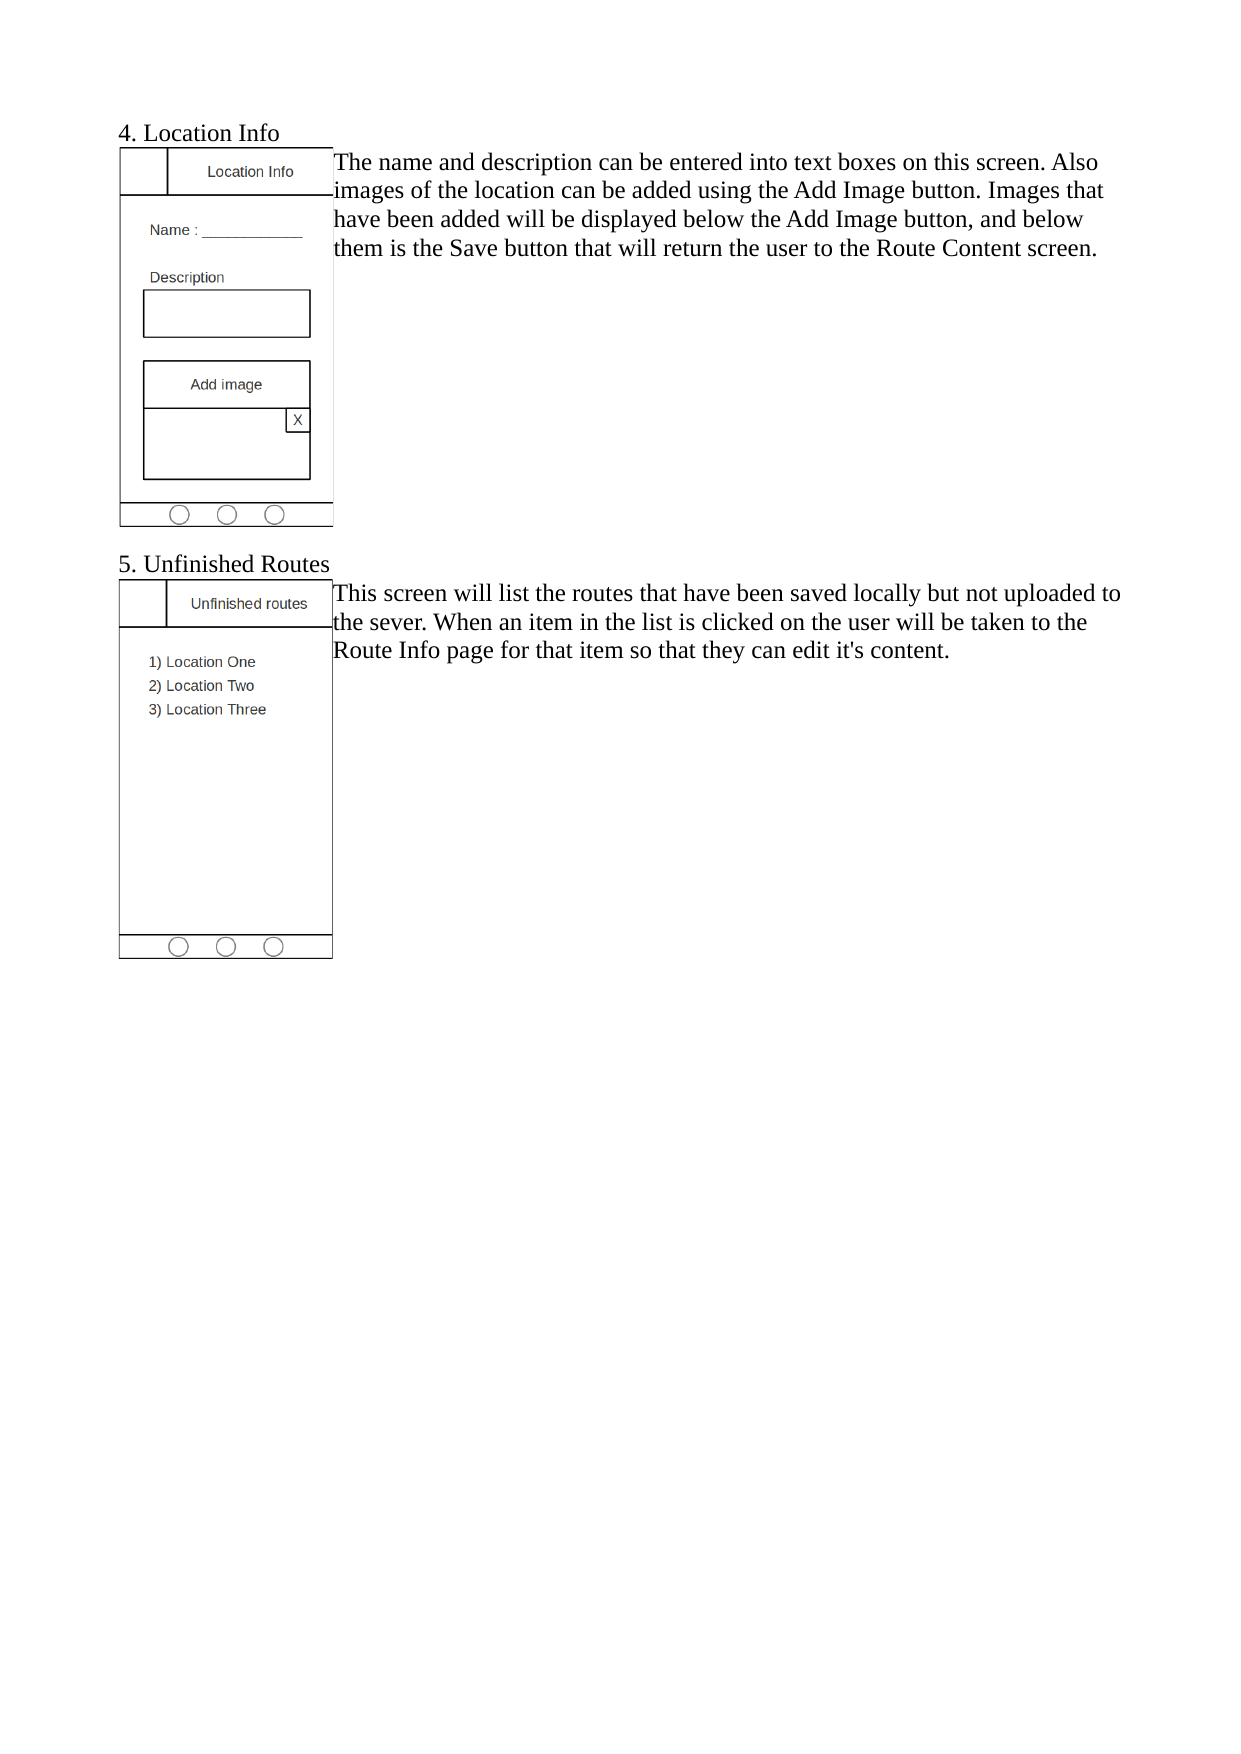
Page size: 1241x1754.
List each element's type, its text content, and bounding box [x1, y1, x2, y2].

picture [118, 579, 333, 959]
text This screen will list the routes that have been saved locally but not uploaded to the sever. When an item in the list is clicked on the user will be taken to the Route Info page for that item so that they can edit it's content. [118, 578, 1122, 664]
text The name and description can be entered into text boxes on this screen. Also images of the location can be added using the Add Image button. Images that have been added will be displayed below the Add Image button, and below them is the Save button that will return the user to the Route Content screen. [334, 147, 1122, 262]
text 4. Location Info [118, 118, 1122, 147]
picture [119, 147, 334, 527]
text 5. Unfinished Routes [118, 549, 1122, 578]
